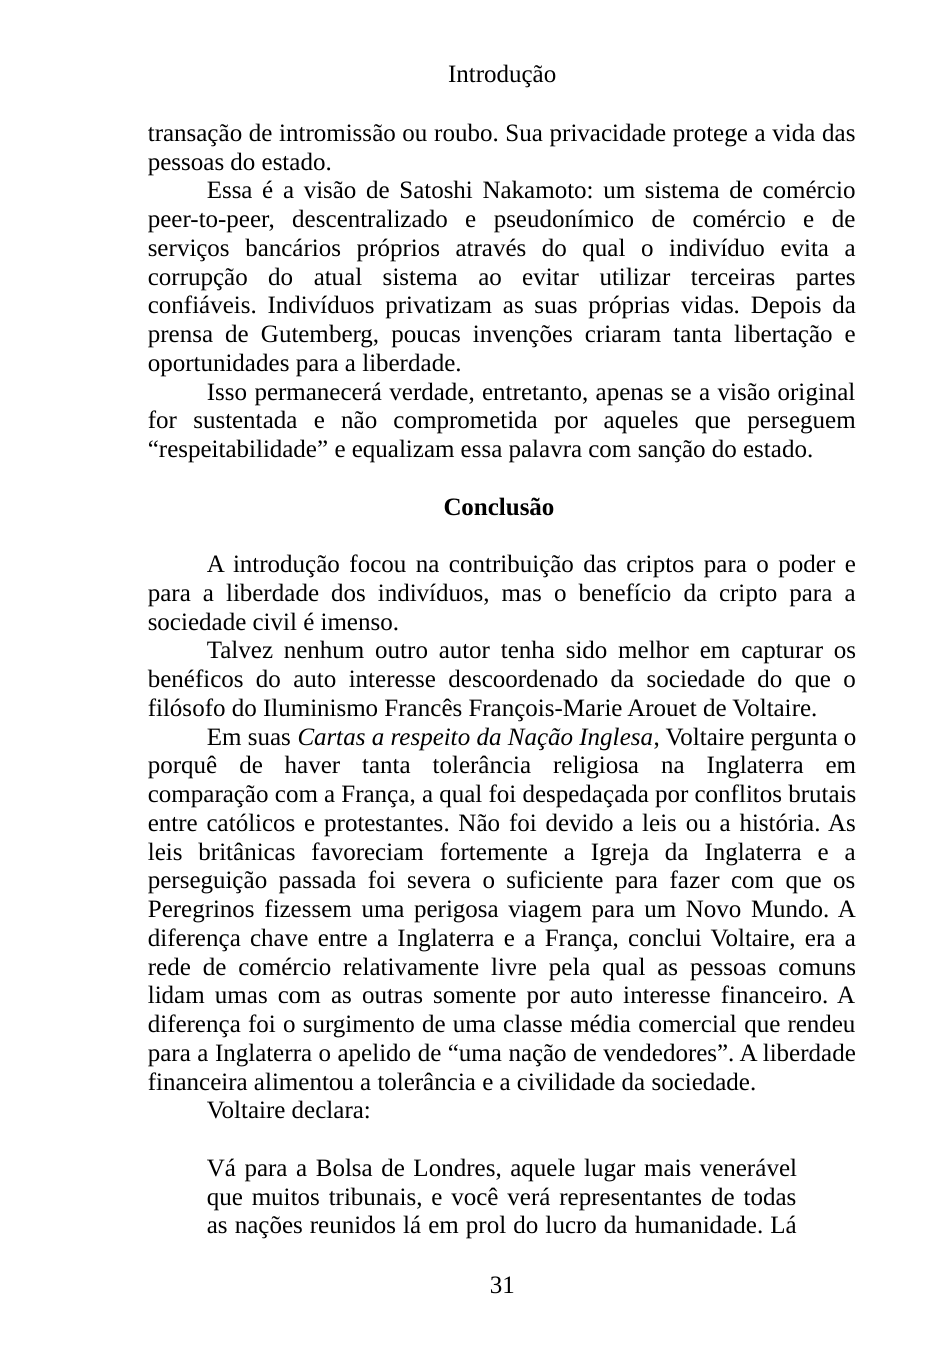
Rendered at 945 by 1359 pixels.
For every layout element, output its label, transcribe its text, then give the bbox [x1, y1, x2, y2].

text Vá para a Bolsa de Londres, aquele lugar mais venerável que muitos tribunais, e você verá representantes de todas as nações reunidos lá em prol do lucro da humanidade. Lá [207, 1153, 797, 1239]
text Isso permanecerá verdade, entretanto, apenas se a visão original for sustentada e não comprometida por aqueles que perseguem “respeitabilidade” e equalizam essa palavra com sanção do estado. [148, 377, 856, 463]
text Voltaire declara: [148, 1096, 856, 1124]
text Talvez nenhum outro autor tenha sido melhor em capturar os benéficos do auto interesse descoordenado da sociedade do que o filósofo do Iluminismo Francês François-Marie Arouet de Voltaire. [148, 636, 856, 722]
text A introdução focou na contribuição das criptos para o poder e para a liberdade dos indivíduos, mas o benefício da cripto para a sociedade civil é imenso. [148, 549, 856, 636]
text Essa é a visão de Satoshi Nakamoto: um sistema de comércio peer-to-peer, descentralizado e pseudonímico de comércio e de serviços bancários próprios através do qual o indivíduo evita a corrupção do atual sistema ao evitar utilizar terceiras partes confiáveis. Indivíduos privatizam as suas próprias vidas. Depois da prensa de Gutemberg, poucas invenções criaram tanta libertação e oportunidades para a liberdade. [148, 176, 856, 377]
text Em suas Cartas a respeito da Nação Inglesa, Voltaire pergunta o porquê de haver tanta tolerância religiosa na Inglaterra em comparação com a França, a qual foi despedaçada por conflitos brutais entre católicos e protestantes. Não foi devido a leis ou a história. As leis britânicas favoreciam fortemente a Igreja da Inglaterra e a perseguição passada foi severa o suficiente para fazer com que os Peregrinos fizessem uma perigosa viagem para um Novo Mundo. A diferença chave entre a Inglaterra e a França, conclui Voltaire, era a rede de comércio relativamente livre pela qual as pessoas comuns lidam umas com as outras somente por auto interesse financeiro. A diferença foi o surgimento de uma classe média comercial que rendeu para a Inglaterra o apelido de “uma nação de vendedores”. A liberdade financeira alimentou a tolerância e a civilidade da sociedade. [148, 722, 856, 1096]
subtitle Conclusão [148, 492, 856, 521]
text transação de intromissão ou roubo. Sua privacidade protege a vida das pessoas do estado. [148, 118, 856, 176]
